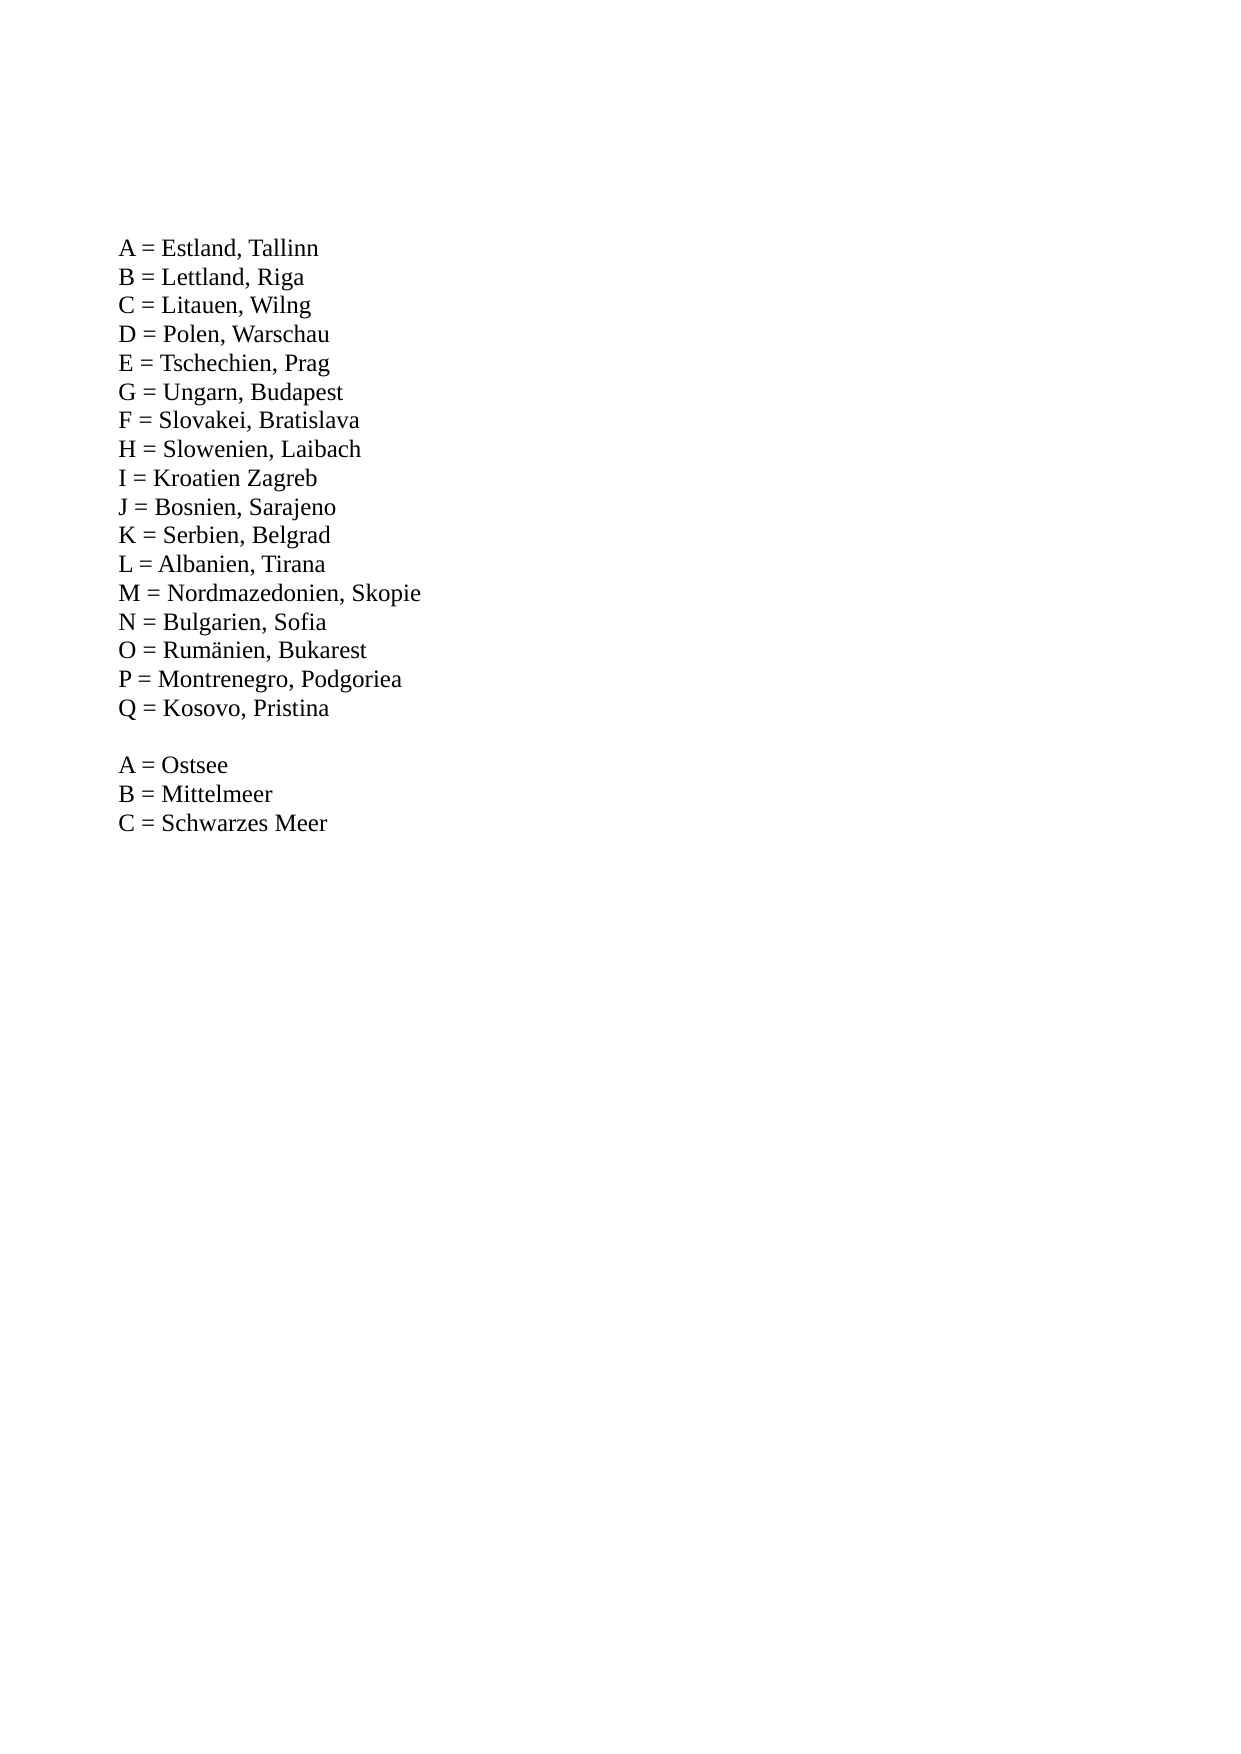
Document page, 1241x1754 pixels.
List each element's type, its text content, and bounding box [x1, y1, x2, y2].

text C = Schwarzes Meer [118, 808, 1122, 837]
text L = Albanien, Tirana [118, 549, 1122, 578]
text M = Nordmazedonien, Skopie [118, 578, 1122, 607]
text F = Slovakei, Bratislava [118, 406, 1122, 434]
text C = Litauen, Wilng [118, 291, 1122, 319]
text B = Mittelmeer [118, 779, 1122, 808]
text Q = Kosovo, Pristina [118, 693, 1122, 722]
text J = Bosnien, Sarajeno [118, 492, 1122, 521]
text I = Kroatien Zagreb [118, 463, 1122, 492]
text D = Polen, Warschau [118, 319, 1122, 348]
text E = Tschechien, Prag [118, 348, 1122, 377]
text O = Rumänien, Bukarest [118, 636, 1122, 664]
text H = Slowenien, Laibach [118, 434, 1122, 463]
text A = Ostsee [118, 751, 1122, 779]
text B = Lettland, Riga [118, 262, 1122, 291]
text N = Bulgarien, Sofia [118, 607, 1122, 636]
text P = Montrenegro, Podgoriea [118, 664, 1122, 693]
text A = Estland, Tallinn [118, 233, 1122, 262]
text G = Ungarn, Budapest [118, 377, 1122, 406]
text K = Serbien, Belgrad [118, 521, 1122, 549]
